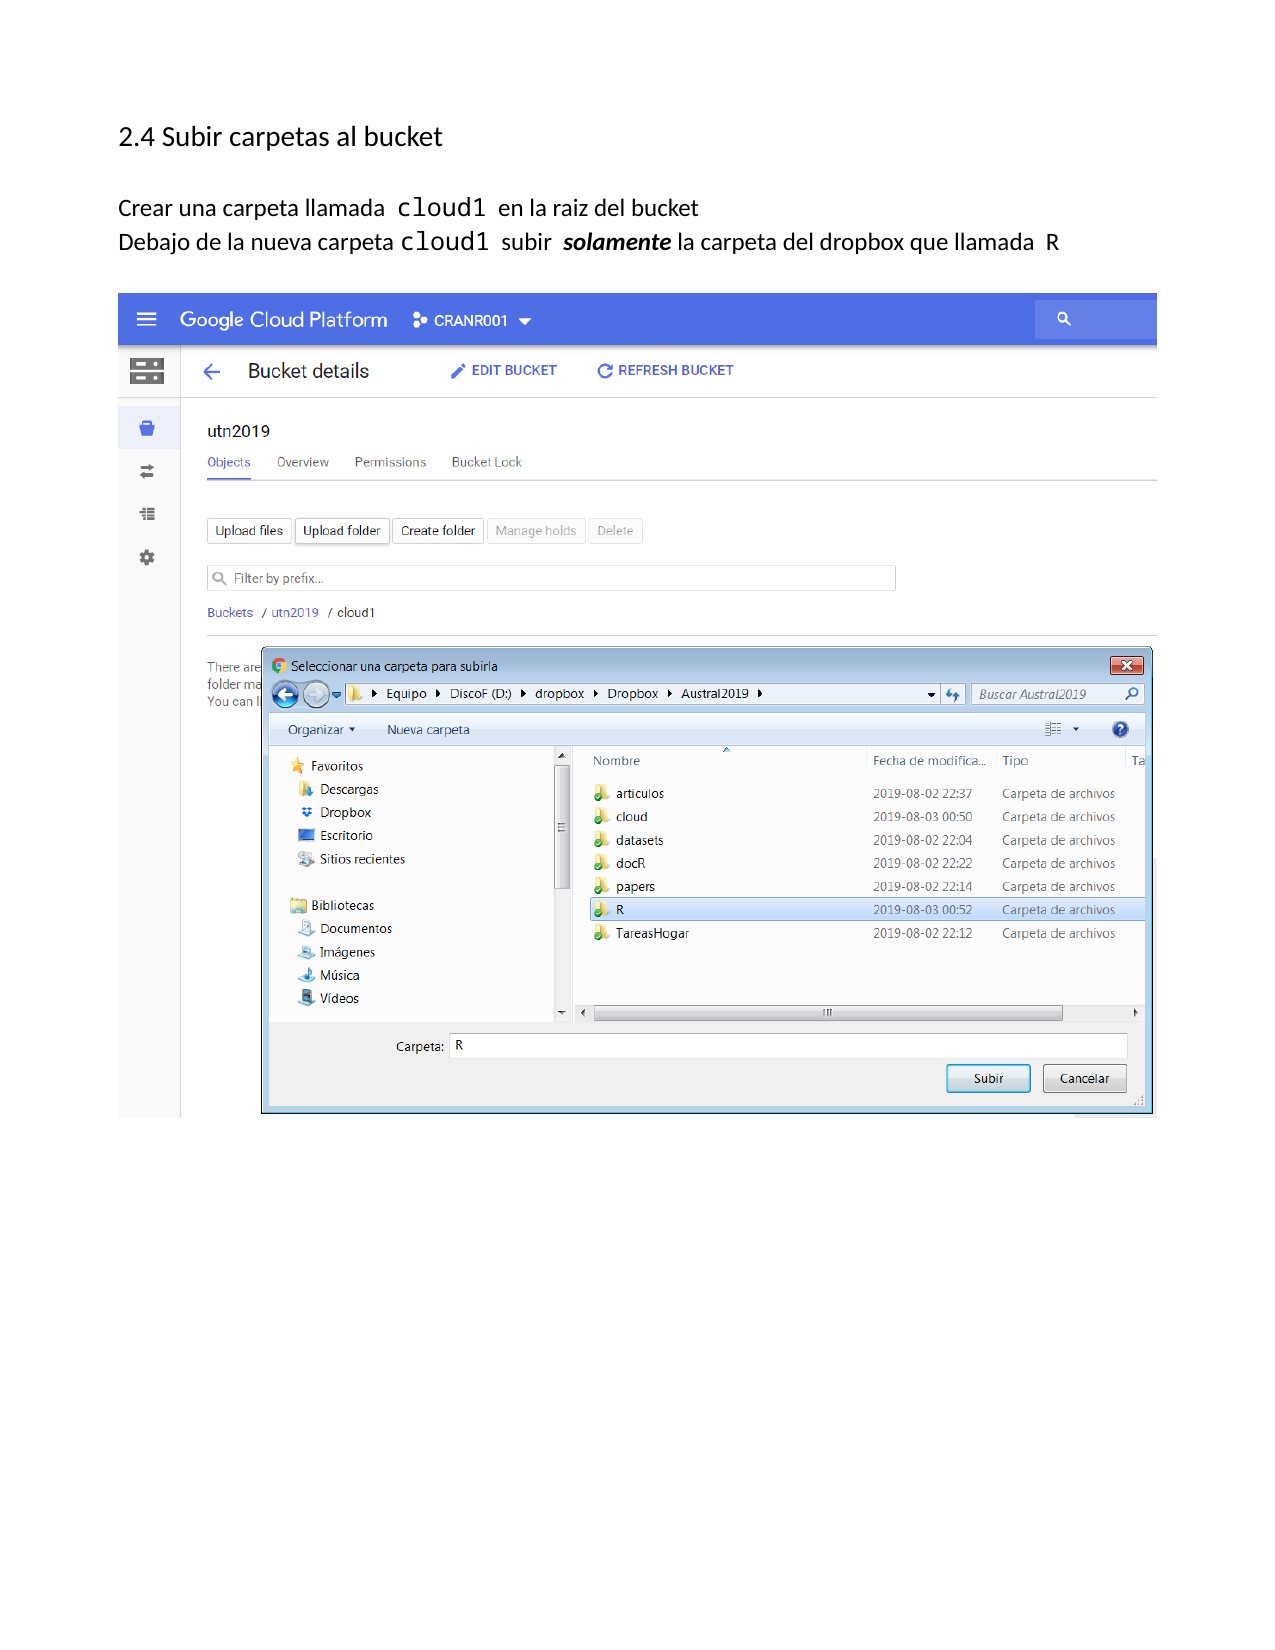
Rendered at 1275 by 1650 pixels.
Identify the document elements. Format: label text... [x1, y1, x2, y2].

text 2.4 Subir carpetas al bucket [118, 118, 1157, 154]
picture [118, 293, 1157, 1118]
text Crear una carpeta llamada cloud1 en la raiz del bucket [118, 189, 1157, 223]
text Debajo de la nueva carpeta cloud1 subir solamente la carpeta del dropbox que llamada R [118, 223, 1157, 257]
